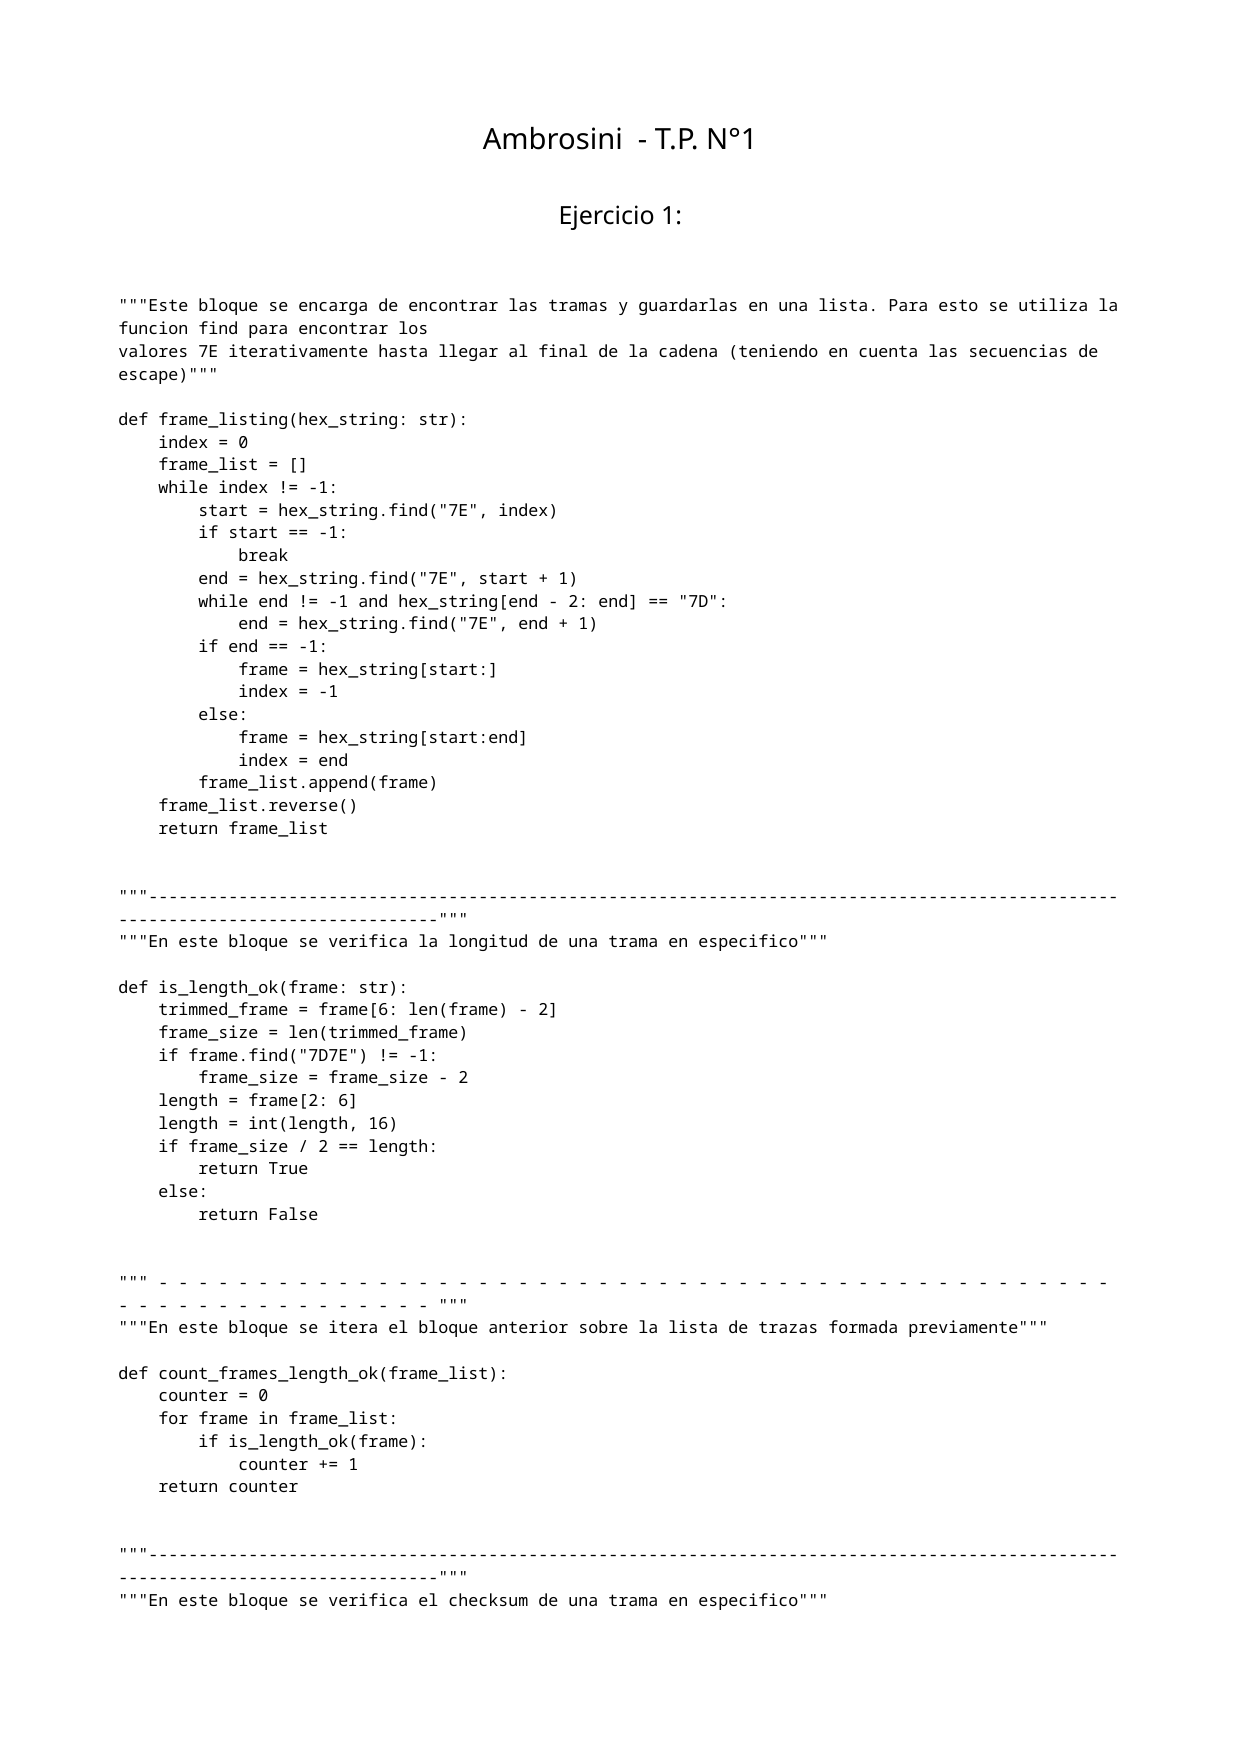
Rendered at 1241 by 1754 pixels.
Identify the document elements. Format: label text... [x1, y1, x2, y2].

text counter += 1 [118, 1452, 1122, 1475]
text """---------------------------------------------------------------------------------------------------------------------------------""" [118, 1543, 1122, 1588]
text length = int(length, 16) [118, 1111, 1122, 1134]
text if frame_size / 2 == length: [118, 1134, 1122, 1157]
text """En este bloque se verifica la longitud de una trama en especifico""" [118, 930, 1122, 952]
text index = end [118, 748, 1122, 771]
text index = 0 [118, 430, 1122, 453]
text frame_list.append(frame) [118, 771, 1122, 793]
text trimmed_frame = frame[6: len(frame) - 2] [118, 998, 1122, 1021]
text Ambrosini - T.P. N°1 [118, 118, 1122, 158]
text return frame_list [118, 816, 1122, 839]
text """En este bloque se verifica el checksum de una trama en especifico""" [118, 1588, 1122, 1611]
text return False [118, 1202, 1122, 1225]
text def count_frames_length_ok(frame_list): [118, 1361, 1122, 1384]
text if frame.find("7D7E") != -1: [118, 1043, 1122, 1066]
text if start == -1: [118, 521, 1122, 544]
text return counter [118, 1475, 1122, 1497]
text counter = 0 [118, 1384, 1122, 1407]
text frame_size = frame_size - 2 [118, 1066, 1122, 1089]
text def frame_listing(hex_string: str): [118, 407, 1122, 430]
text """En este bloque se itera el bloque anterior sobre la lista de trazas formada previamente""" [118, 1316, 1122, 1338]
text start = hex_string.find("7E", index) [118, 498, 1122, 521]
text else: [118, 1179, 1122, 1202]
text """---------------------------------------------------------------------------------------------------------------------------------""" [118, 884, 1122, 930]
text return True [118, 1157, 1122, 1179]
text end = hex_string.find("7E", end + 1) [118, 612, 1122, 634]
text Ejercicio 1: [118, 197, 1122, 232]
text """Este bloque se encarga de encontrar las tramas y guardarlas en una lista. Para esto se utiliza la funcion find para encontrar los [118, 294, 1122, 339]
text else: [118, 703, 1122, 725]
text break [118, 544, 1122, 566]
text frame_list.reverse() [118, 793, 1122, 816]
text frame_list = [] [118, 453, 1122, 476]
text while index != -1: [118, 476, 1122, 498]
text """ - - - - - - - - - - - - - - - - - - - - - - - - - - - - - - - - - - - - - - - - - - - - - - - - - - - - - - - - - - - - - - - - """ [118, 1270, 1122, 1316]
text valores 7E iterativamente hasta llegar al final de la cadena (teniendo en cuenta las secuencias de escape)""" [118, 339, 1122, 385]
text end = hex_string.find("7E", start + 1) [118, 566, 1122, 589]
text def is_length_ok(frame: str): [118, 975, 1122, 998]
text length = frame[2: 6] [118, 1089, 1122, 1111]
text for frame in frame_list: [118, 1407, 1122, 1429]
text if is_length_ok(frame): [118, 1429, 1122, 1452]
text index = -1 [118, 680, 1122, 703]
text while end != -1 and hex_string[end - 2: end] == "7D": [118, 589, 1122, 612]
text if end == -1: [118, 634, 1122, 657]
text frame_size = len(trimmed_frame) [118, 1021, 1122, 1043]
text frame = hex_string[start:end] [118, 725, 1122, 748]
text frame = hex_string[start:] [118, 657, 1122, 680]
